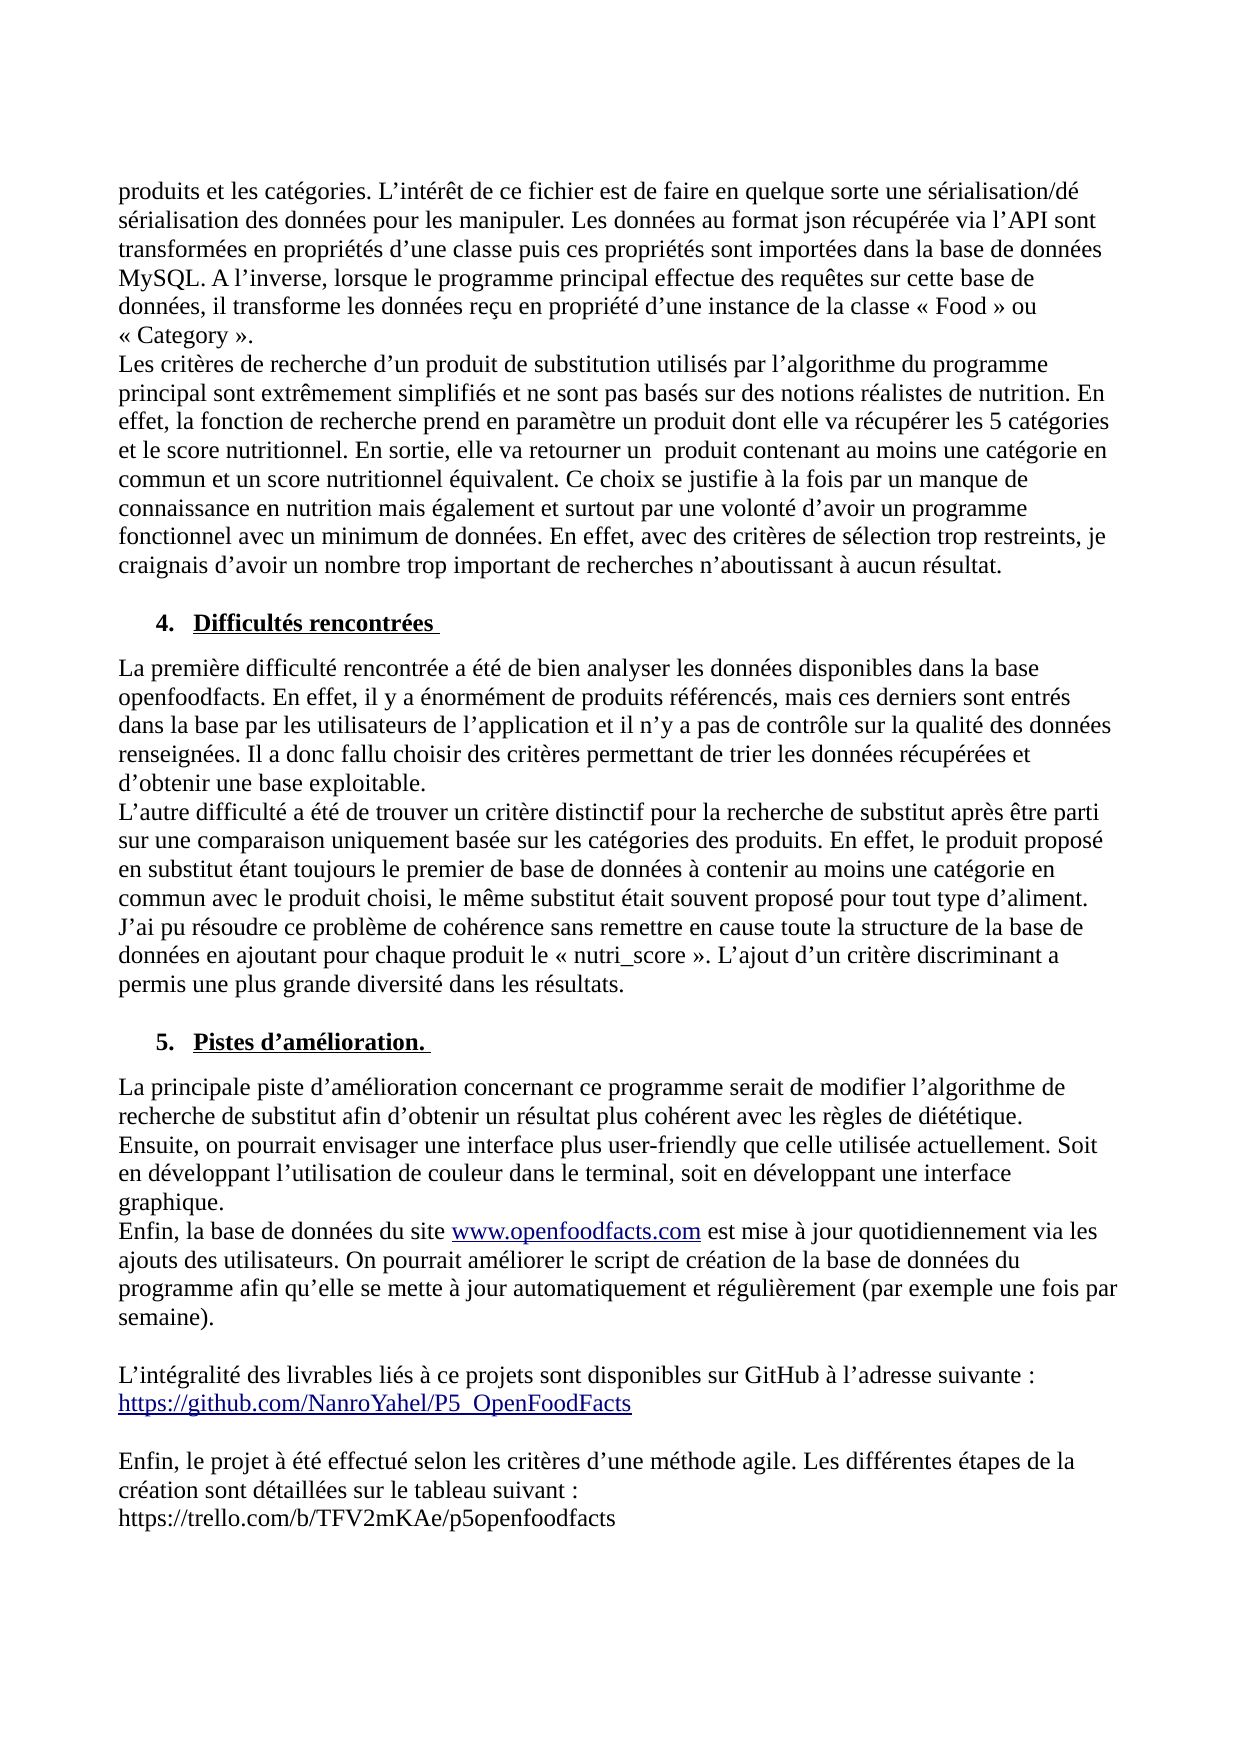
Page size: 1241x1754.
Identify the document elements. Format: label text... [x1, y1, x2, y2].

text La première difficulté rencontrée a été de bien analyser les données disponibles dans la base openfoodfacts. En effet, il y a énormément de produits référencés, mais ces derniers sont entrés dans la base par les utilisateurs de l’application et il n’y a pas de contrôle sur la qualité des données renseignées. Il a donc fallu choisir des critères permettant de trier les données récupérées et d’obtenir une base exploitable. L’autre difficulté a été de trouver un critère distinctif pour la recherche de substitut après être parti sur une comparaison uniquement basée sur les catégories des produits. En effet, le produit proposé en substitut étant toujours le premier de base de données à contenir au moins une catégorie en commun avec le produit choisi, le même substitut était souvent proposé pour tout type d’aliment. J’ai pu résoudre ce problème de cohérence sans remettre en cause toute la structure de la base de données en ajoutant pour chaque produit le « nutri_score ». L’ajout d’un critère discriminant a permis une plus grande diversité dans les résultats. [118, 653, 1122, 998]
text Les critères de recherche d’un produit de substitution utilisés par l’algorithme du programme principal sont extrêmement simplifiés et ne sont pas basés sur des notions réalistes de nutrition. En effet, la fonction de recherche prend en paramètre un produit dont elle va récupérer les 5 catégories et le score nutritionnel. En sortie, elle va retourner un produit contenant au moins une catégorie en commun et un score nutritionnel équivalent. Ce choix se justifie à la fois par un manque de connaissance en nutrition mais également et surtout par une volonté d’avoir un programme fonctionnel avec un minimum de données. En effet, avec des critères de sélection trop restreints, je craignais d’avoir un nombre trop important de recherches n’aboutissant à aucun résultat. [118, 349, 1122, 579]
text La principale piste d’amélioration concernant ce programme serait de modifier l’algorithme de recherche de substitut afin d’obtenir un résultat plus cohérent avec les règles de diététique. Ensuite, on pourrait envisager une interface plus user-friendly que celle utilisée actuellement. Soit en développant l’utilisation de couleur dans le terminal, soit en développant une interface graphique. Enfin, la base de données du site www.openfoodfacts.com est mise à jour quotidiennement via les ajouts des utilisateurs. On pourrait améliorer le script de création de la base de données du programme afin qu’elle se mette à jour automatiquement et régulièrement (par exemple une fois par semaine). [118, 1072, 1122, 1331]
text https://trello.com/b/TFV2mKAe/p5openfoodfacts [118, 1503, 1122, 1532]
list Pistes d’amélioration. [156, 1027, 1122, 1056]
text produits et les catégories. L’intérêt de ce fichier est de faire en quelque sorte une sérialisation/dé sérialisation des données pour les manipuler. Les données au format json récupérée via l’API sont transformées en propriétés d’une classe puis ces propriétés sont importées dans la base de données MySQL. A l’inverse, lorsque le programme principal effectue des requêtes sur cette base de données, il transforme les données reçu en propriété d’une instance de la classe « Food » ou « Category ». [118, 176, 1122, 349]
list Difficultés rencontrées [156, 608, 1122, 636]
text L’intégralité des livrables liés à ce projets sont disponibles sur GitHub à l’adresse suivante : https://github.com/NanroYahel/P5_OpenFoodFacts [118, 1360, 1122, 1417]
text Enfin, le projet à été effectué selon les critères d’une méthode agile. Les différentes étapes de la création sont détaillées sur le tableau suivant : [118, 1446, 1122, 1503]
